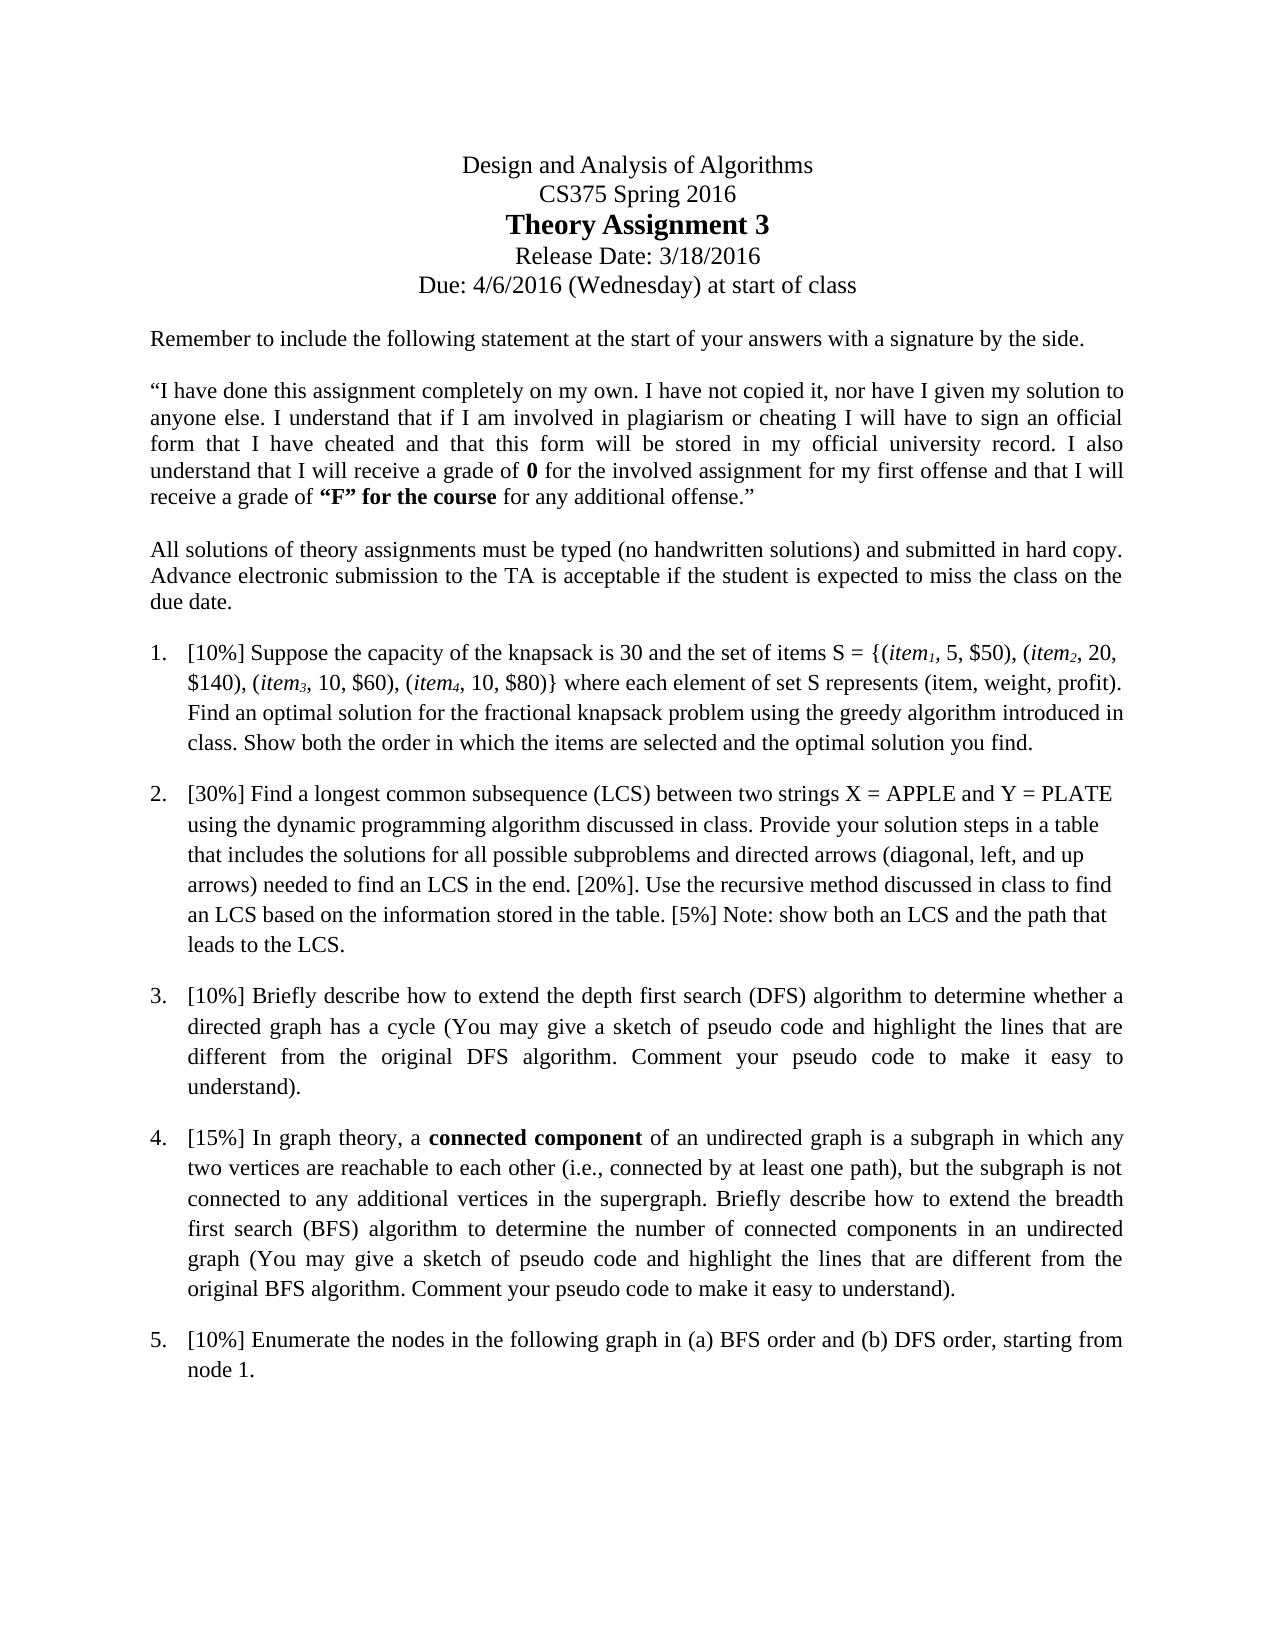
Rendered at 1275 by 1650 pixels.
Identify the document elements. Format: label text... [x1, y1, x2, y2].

subtitle Design and Analysis of Algorithms [150, 150, 1125, 179]
list [10%] Enumerate the nodes in the following graph in (a) BFS order and (b) DFS order, starting from node 1. [150, 1326, 1125, 1383]
list [10%] Suppose the capacity of the knapsack is 30 and the set of items S = {(item1, 5, $50), (item2, 20, $140), (item3, 10, $60), (item4, 10, $80)} where each element of set S represents (item, weight, profit). Find an optimal solution for the fractional knapsack problem using the greedy algorithm introduced in class. Show both the order in which the items are selected and the optimal solution you find. [150, 639, 1125, 756]
subtitle Theory Assignment 3 [150, 207, 1125, 241]
subtitle CS375 Spring 2016 [150, 179, 1125, 207]
list [10%] Briefly describe how to extend the depth first search (DFS) algorithm to determine whether a directed graph has a cycle (You may give a sketch of pseudo code and highlight the lines that are different from the original DFS algorithm. Comment your pseudo code to make it easy to understand). [150, 983, 1125, 1099]
text Due: 4/6/2016 (Wednesday) at start of class [150, 270, 1125, 298]
text All solutions of theory assignments must be typed (no handwritten solutions) and submitted in hard copy. Advance electronic submission to the TA is acceptable if the student is expected to miss the class on the due date. [150, 536, 1125, 615]
text Release Date: 3/18/2016 [150, 241, 1125, 270]
text “I have done this assignment completely on my own. I have not copied it, nor have I given my solution to anyone else. I understand that if I am involved in plagiarism or cheating I will have to sign an official form that I have cheated and that this form will be stored in my official university record. I also understand that I will receive a grade of 0 for the involved assignment for my first offense and that I will receive a grade of “F” for the course for any additional offense.” [150, 378, 1125, 509]
list [15%] In graph theory, a connected component of an undirected graph is a subgraph in which any two vertices are reachable to each other (i.e., connected by at least one path), but the subgraph is not connected to any additional vertices in the supergraph. Briefly describe how to extend the breadth first search (BFS) algorithm to determine the number of connected components in an undirected graph (You may give a sketch of pseudo code and highlight the lines that are different from the original BFS algorithm. Comment your pseudo code to make it easy to understand). [150, 1124, 1125, 1302]
text Remember to include the following statement at the start of your answers with a signature by the side. [150, 325, 1125, 351]
list [30%] Find a longest common subsequence (LCS) between two strings X = APPLE and Y = PLATE using the dynamic programming algorithm discussed in class. Provide your solution steps in a table that includes the solutions for all possible subproblems and directed arrows (diagonal, left, and up arrows) needed to find an LCS in the end. [20%]. Use the recursive method discussed in class to find an LCS based on the information stored in the table. [5%] Note: show both an LCS and the path that leads to the LCS. [150, 781, 1125, 958]
